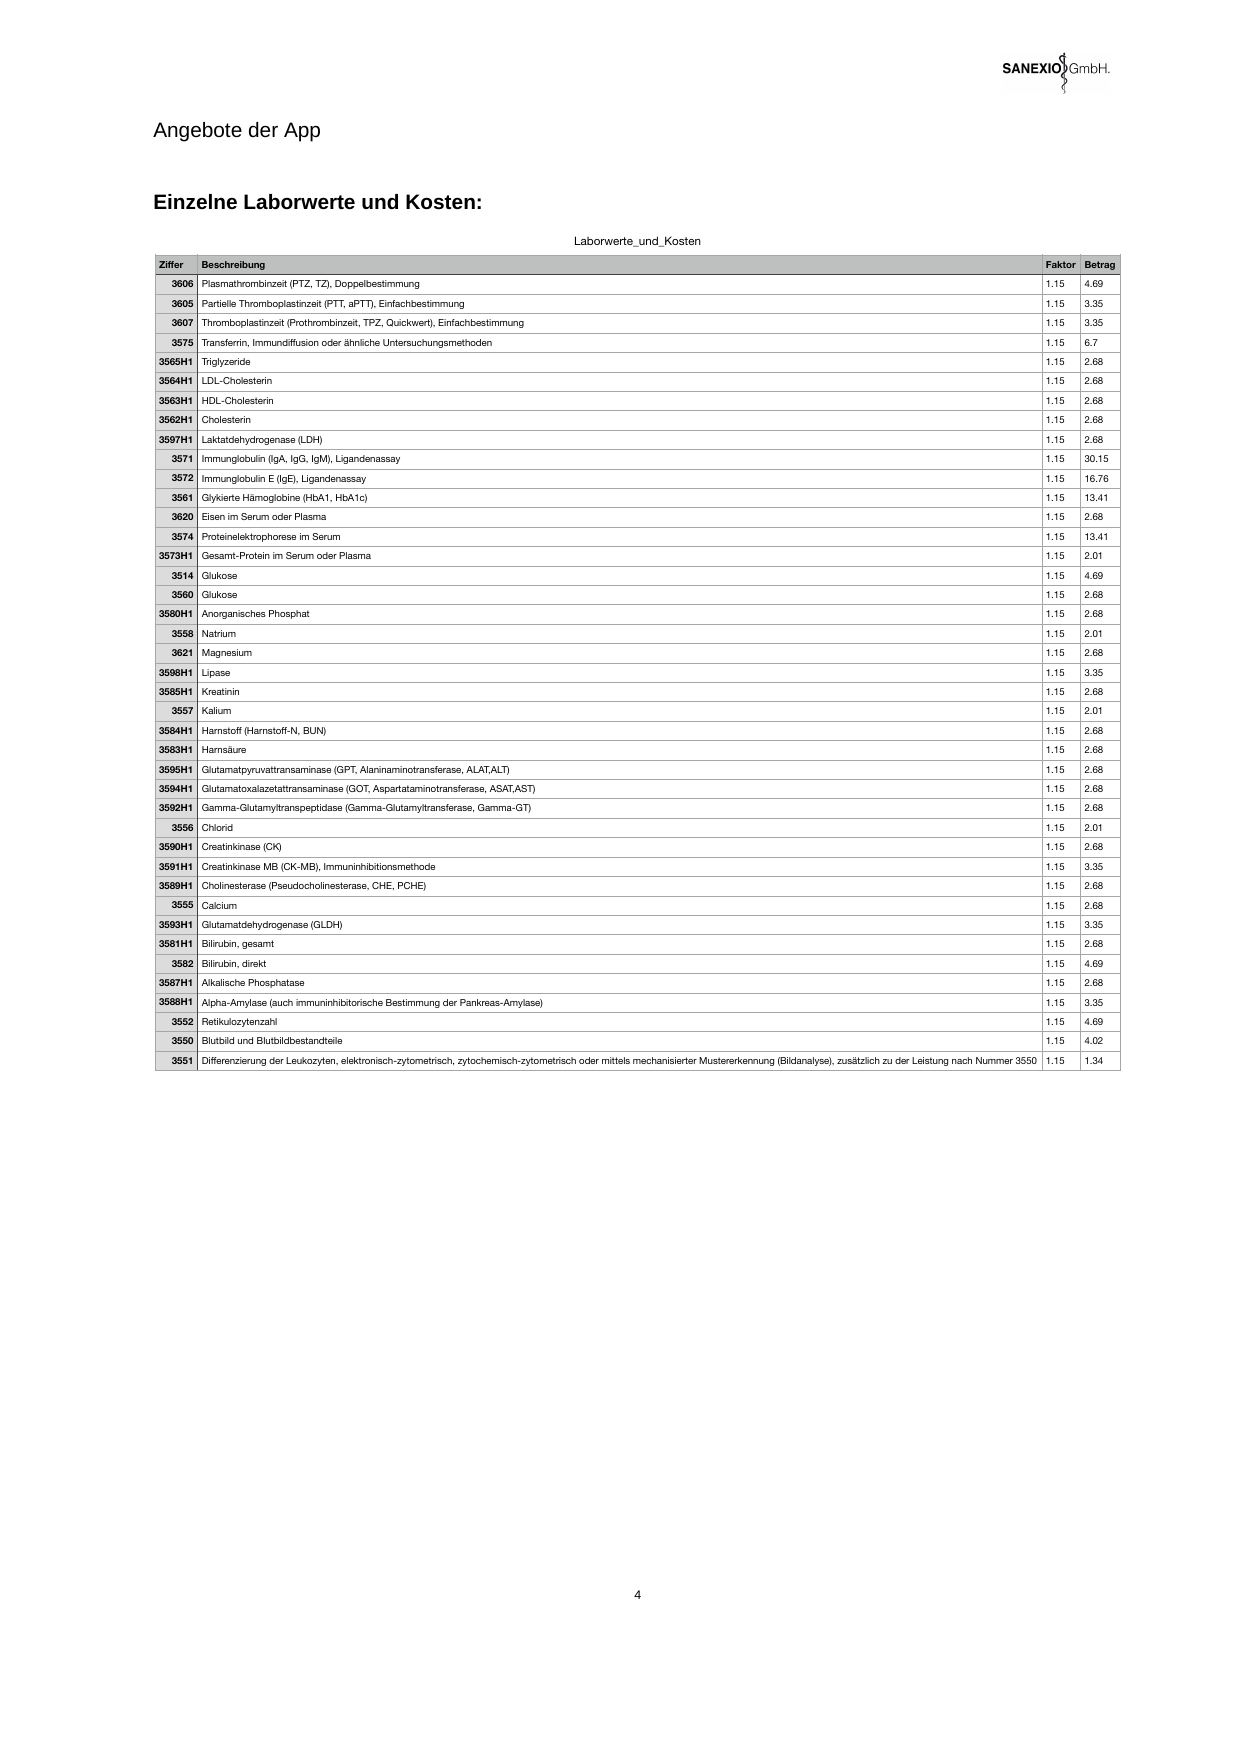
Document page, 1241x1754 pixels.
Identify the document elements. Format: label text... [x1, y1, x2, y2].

picture [1002, 52, 1110, 94]
text Einzelne Laborwerte und Kosten: [153, 190, 1122, 214]
subtitle Angebote der App [153, 118, 1122, 142]
